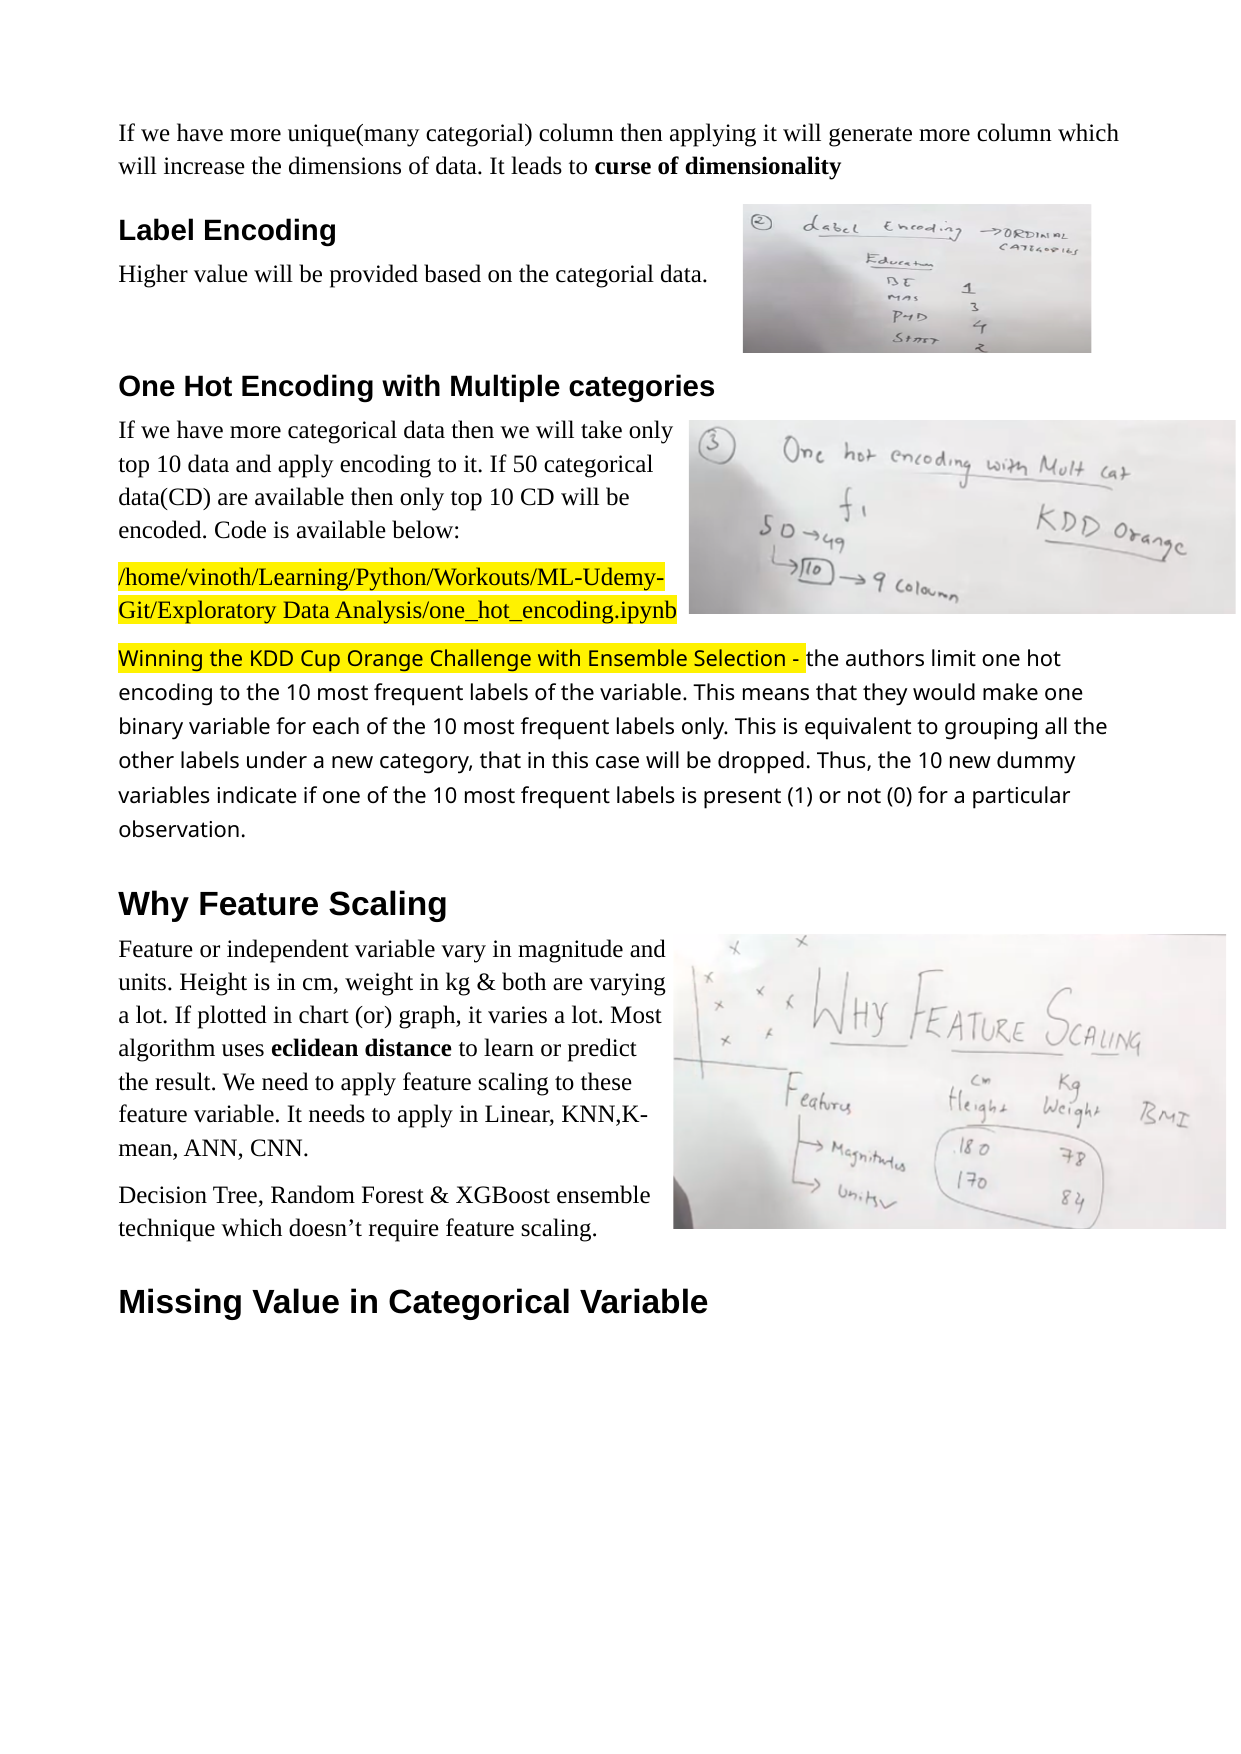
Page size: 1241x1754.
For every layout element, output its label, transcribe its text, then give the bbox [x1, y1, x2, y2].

text Winning the KDD Cup Orange Challenge with Ensemble Selection - the authors limit one hot encoding to the 10 most frequent labels of the variable. This means that they would make one binary variable for each of the 10 most frequent labels only. This is equivalent to grouping all the other labels under a new category, that in this case will be dropped. Thus, the 10 new dummy variables indicate if one of the 10 most frequent labels is present (1) or not (0) for a particular observation. [118, 643, 1122, 843]
picture [742, 204, 1092, 353]
text Feature or independent variable vary in magnitude and units. Height is in cm, weight in kg & both are varying a lot. If plotted in chart (or) graph, it varies a lot. Most algorithm uses eclidean distance to learn or predict the result. We need to apply feature scaling to these feature variable. It needs to apply in Linear, KNN,K-mean, ANN, CNN. [118, 934, 673, 1161]
subtitle Missing Value in Categorical Variable [118, 1282, 1122, 1320]
text Decision Tree, Random Forest & XGBoost ensemble technique which doesn’t require feature scaling. [118, 1180, 1122, 1242]
text If we have more unique(many categorial) column then applying it will generate more column which will increase the dimensions of data. It leads to curse of dimensionality [118, 118, 1122, 180]
subtitle [1092, 213, 1122, 247]
picture [688, 420, 1236, 614]
subtitle Label Encoding [118, 213, 742, 247]
subtitle One Hot Encoding with Multiple categories [118, 369, 1122, 403]
text /home/vinoth/Learning/Python/Workouts/ML-Udemy-Git/Exploratory Data Analysis/one_hot_encoding.ipynb [118, 562, 1122, 624]
text If we have more categorical data then we will take only top 10 data and apply encoding to it. If 50 categorical data(CD) are available then only top 10 CD will be encoded. Code is available below: [118, 416, 1122, 543]
picture [673, 934, 1227, 1229]
subtitle Why Feature Scaling [118, 883, 1122, 922]
text Higher value will be provided based on the categorial data. [118, 259, 742, 288]
